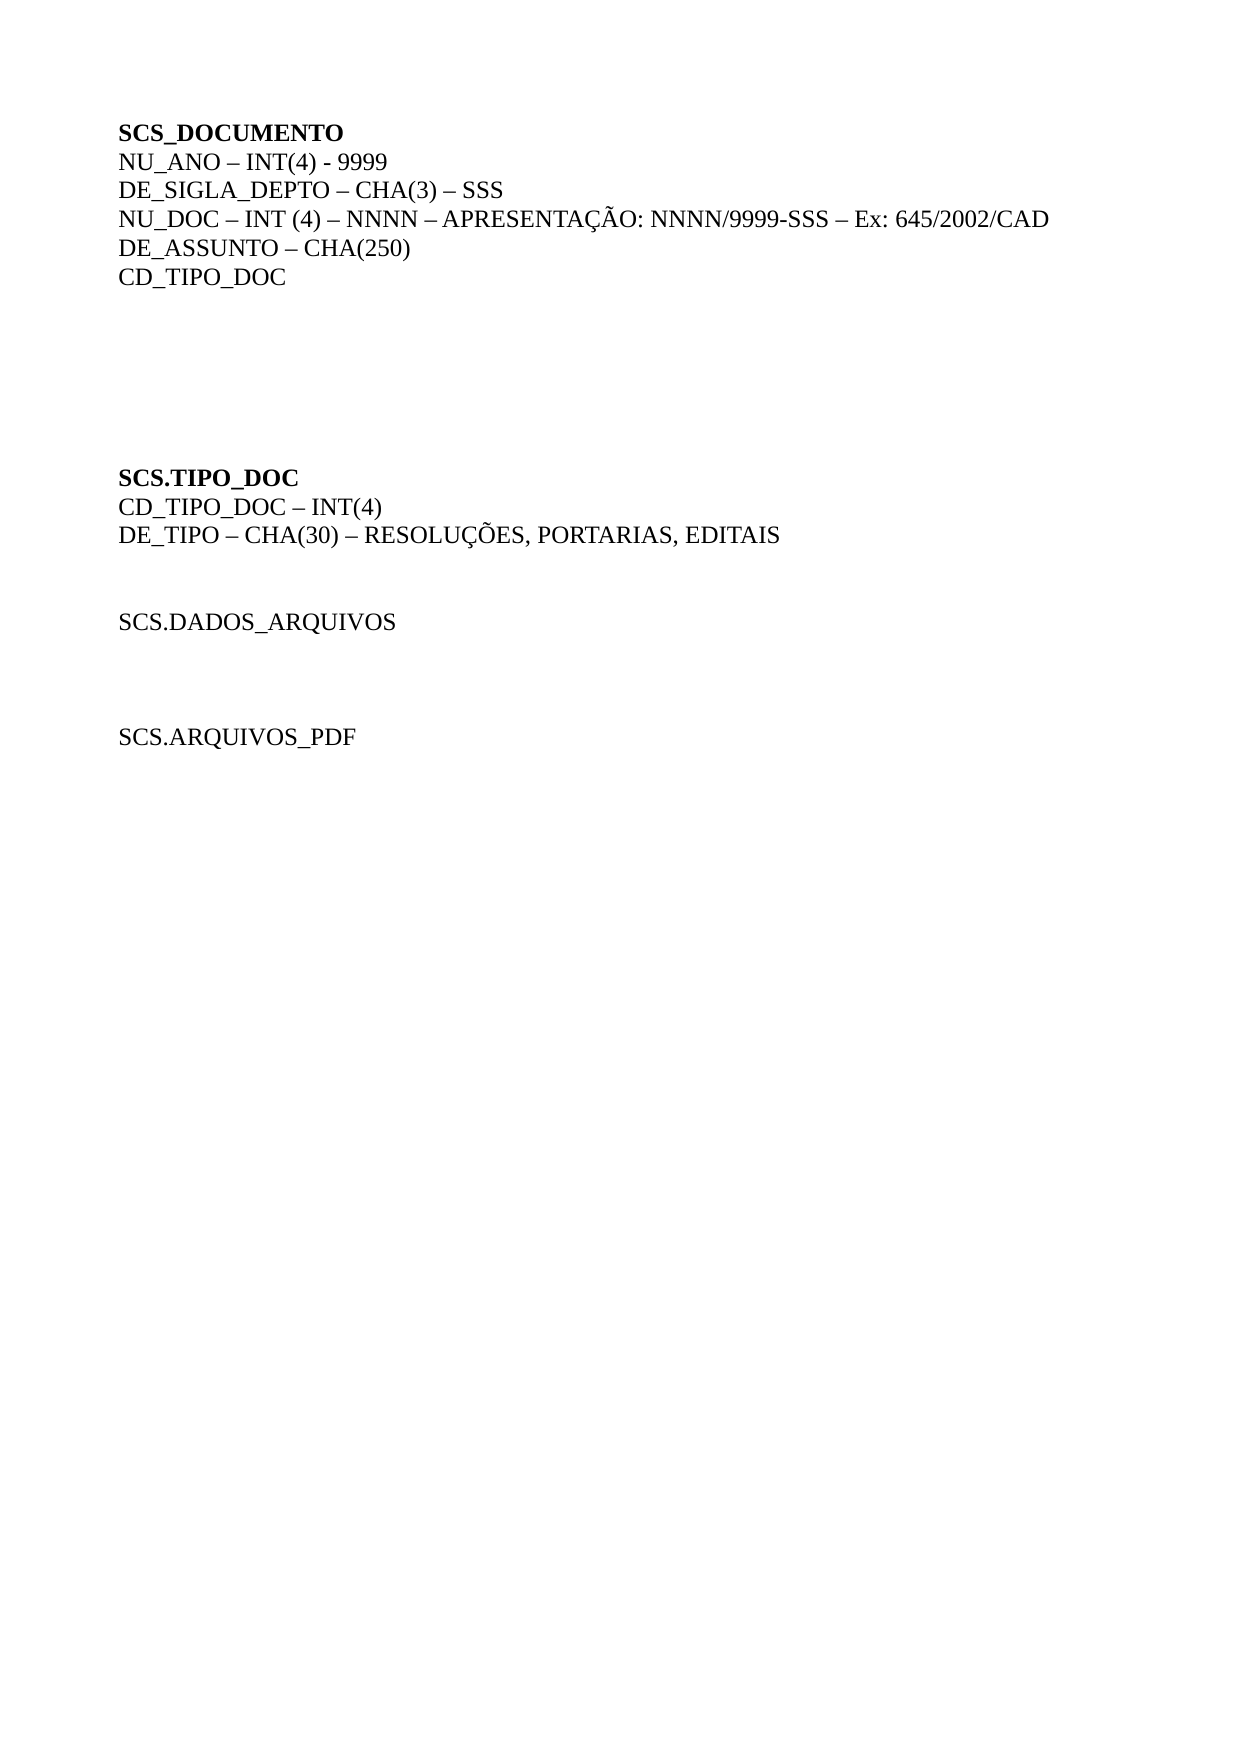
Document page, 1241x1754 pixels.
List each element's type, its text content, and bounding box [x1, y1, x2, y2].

text SCS_DOCUMENTO [118, 118, 1122, 147]
text NU_DOC – INT (4) – NNNN – APRESENTAÇÃO: NNNN/9999-SSS – Ex: 645/2002/CAD [118, 204, 1122, 233]
text DE_SIGLA_DEPTO – CHA(3) – SSS [118, 176, 1122, 204]
text NU_ANO – INT(4) - 9999 [118, 147, 1122, 176]
text CD_TIPO_DOC – INT(4) [118, 492, 1122, 521]
text SCS.ARQUIVOS_PDF [118, 722, 1122, 751]
text CD_TIPO_DOC [118, 262, 1122, 291]
text DE_TIPO – CHA(30) – RESOLUÇÕES, PORTARIAS, EDITAIS [118, 521, 1122, 549]
text SCS.TIPO_DOC [118, 463, 1122, 492]
text SCS.DADOS_ARQUIVOS [118, 607, 1122, 636]
text DE_ASSUNTO – CHA(250) [118, 233, 1122, 262]
